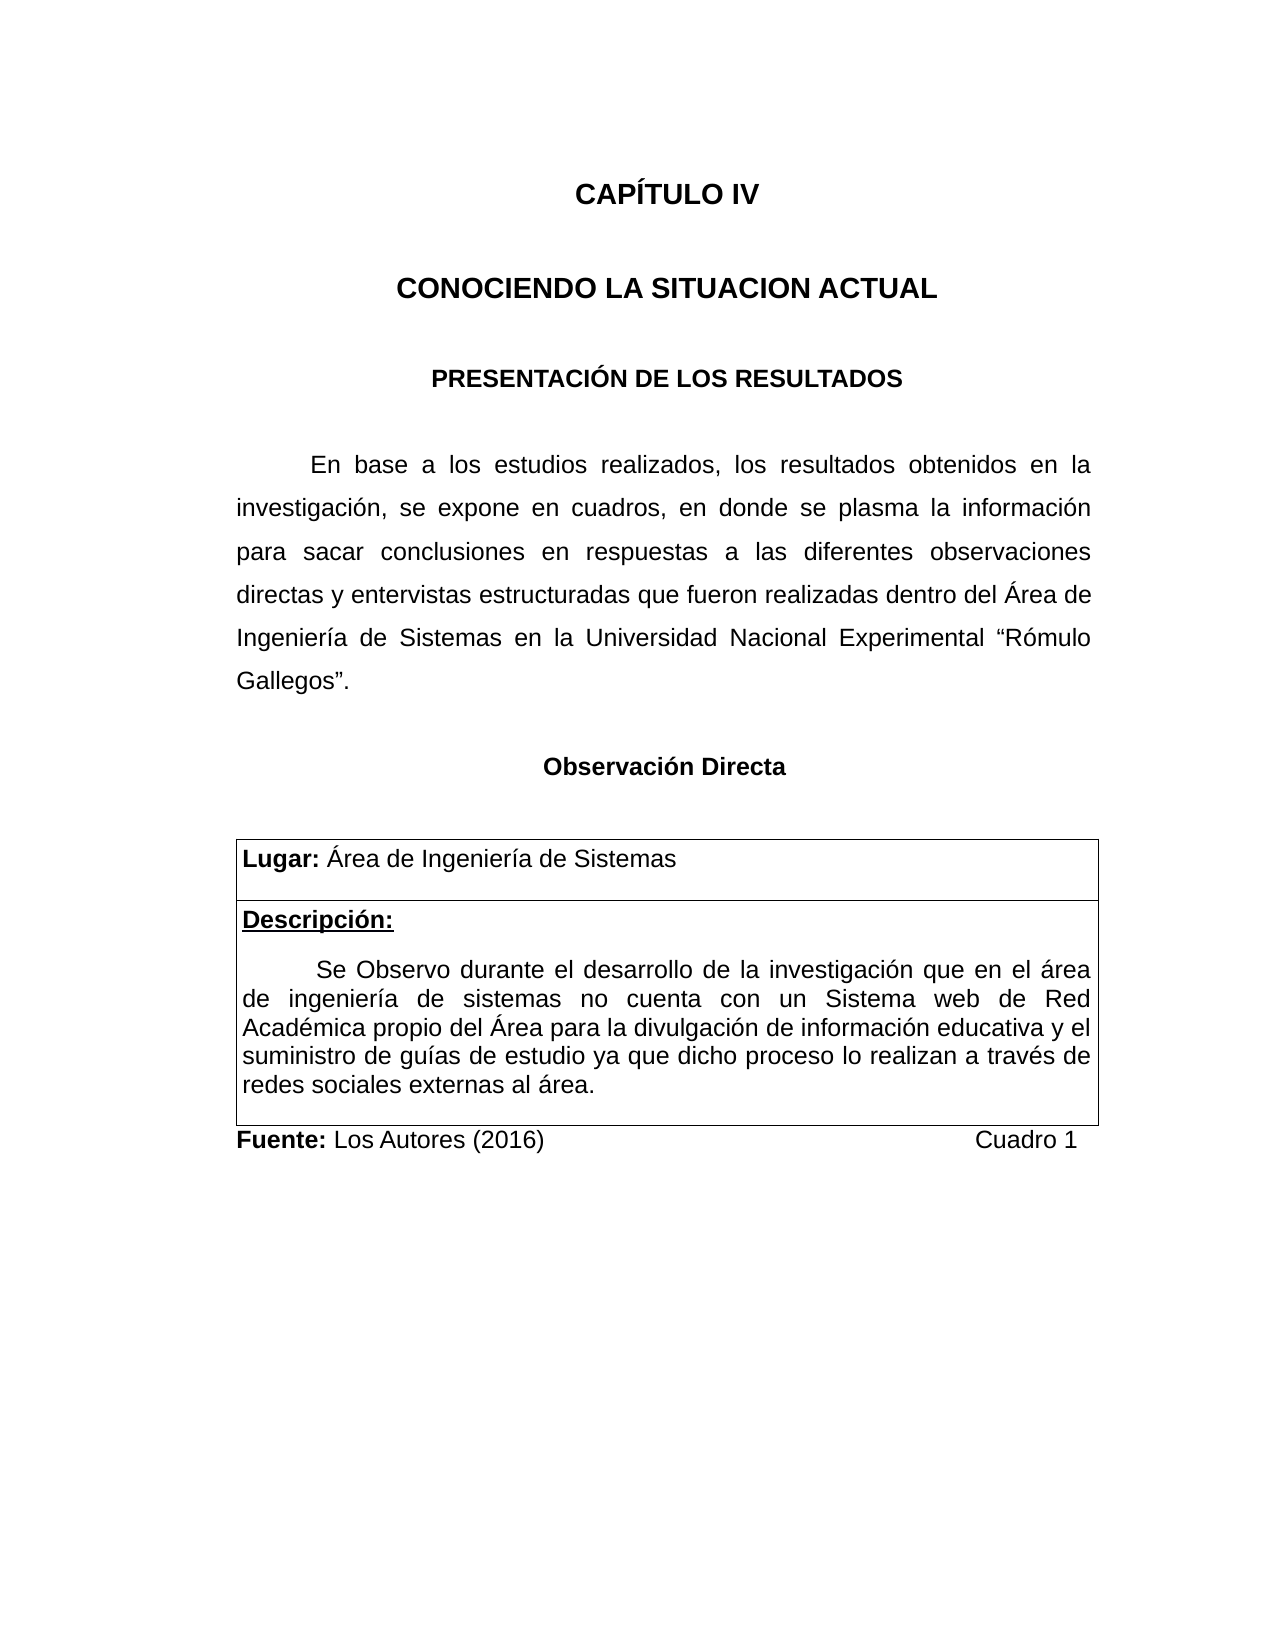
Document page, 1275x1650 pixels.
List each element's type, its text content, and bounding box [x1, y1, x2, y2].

text PRESENTACIÓN DE LOS RESULTADOS [236, 364, 1098, 393]
text CONOCIENDO LA SITUACION ACTUAL [236, 271, 1098, 304]
table_cell Descripción: Se Observo durante el desarrollo de la investigación que en el área de ingeniería de sistemas no cuenta con un Sistema web de Red Académica propio del Área para la divulgación de información educativa y el suministro de guías de estudio ya que dicho proceso lo realizan a través de redes sociales externas al área. [237, 901, 1098, 1125]
text CAPÍTULO IV [236, 177, 1098, 211]
table_header Lugar: Área de Ingeniería de Sistemas [237, 840, 1098, 899]
text Fuente: Los Autores (2016) Cuadro 1 [236, 1126, 1093, 1154]
text En base a los estudios realizados, los resultados obtenidos en la investigación, se expone en cuadros, en donde se plasma la información para sacar conclusiones en respuestas a las diferentes observaciones directas y entervistas estructuradas que fueron realizadas dentro del Área de Ingeniería de Sistemas en la Universidad Nacional Experimental “Rómulo Gallegos”. [236, 450, 1093, 695]
text Observación Directa [236, 752, 1093, 781]
